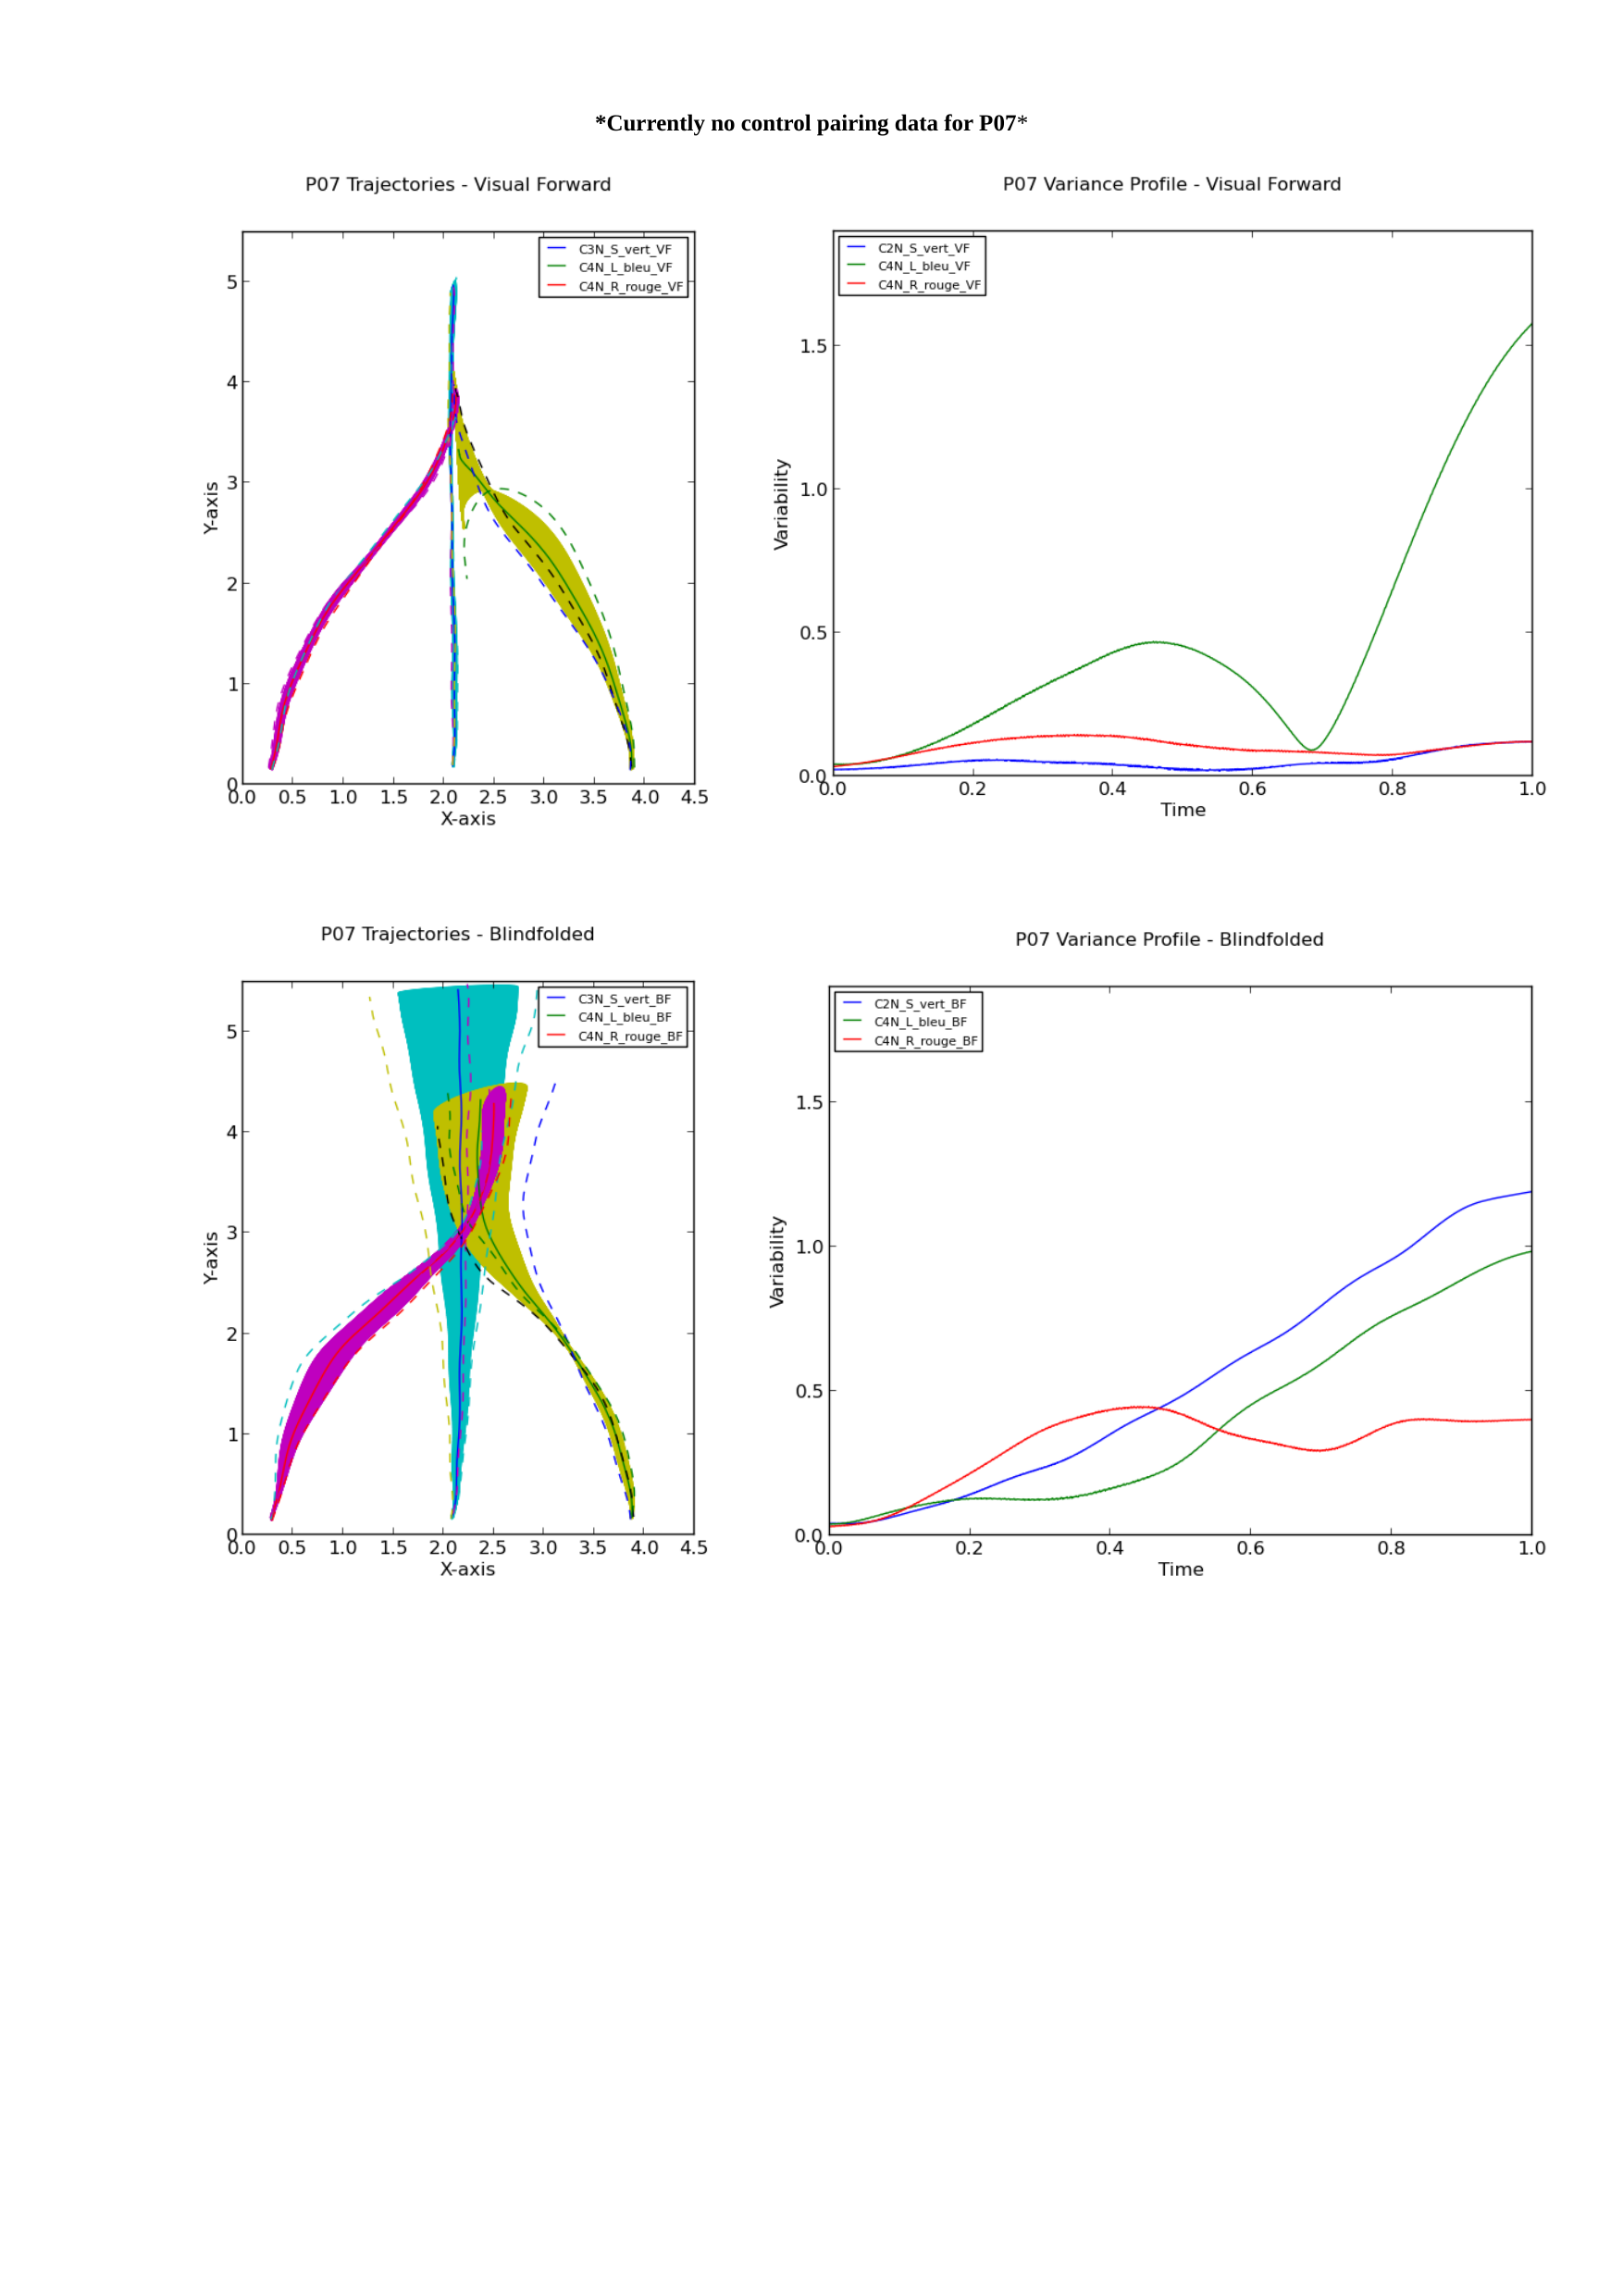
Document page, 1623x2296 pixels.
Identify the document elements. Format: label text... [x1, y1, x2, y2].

picture [0, 164, 1623, 853]
text *Currently no control pairing data for P07* [109, 109, 1514, 136]
picture [0, 913, 1623, 1604]
